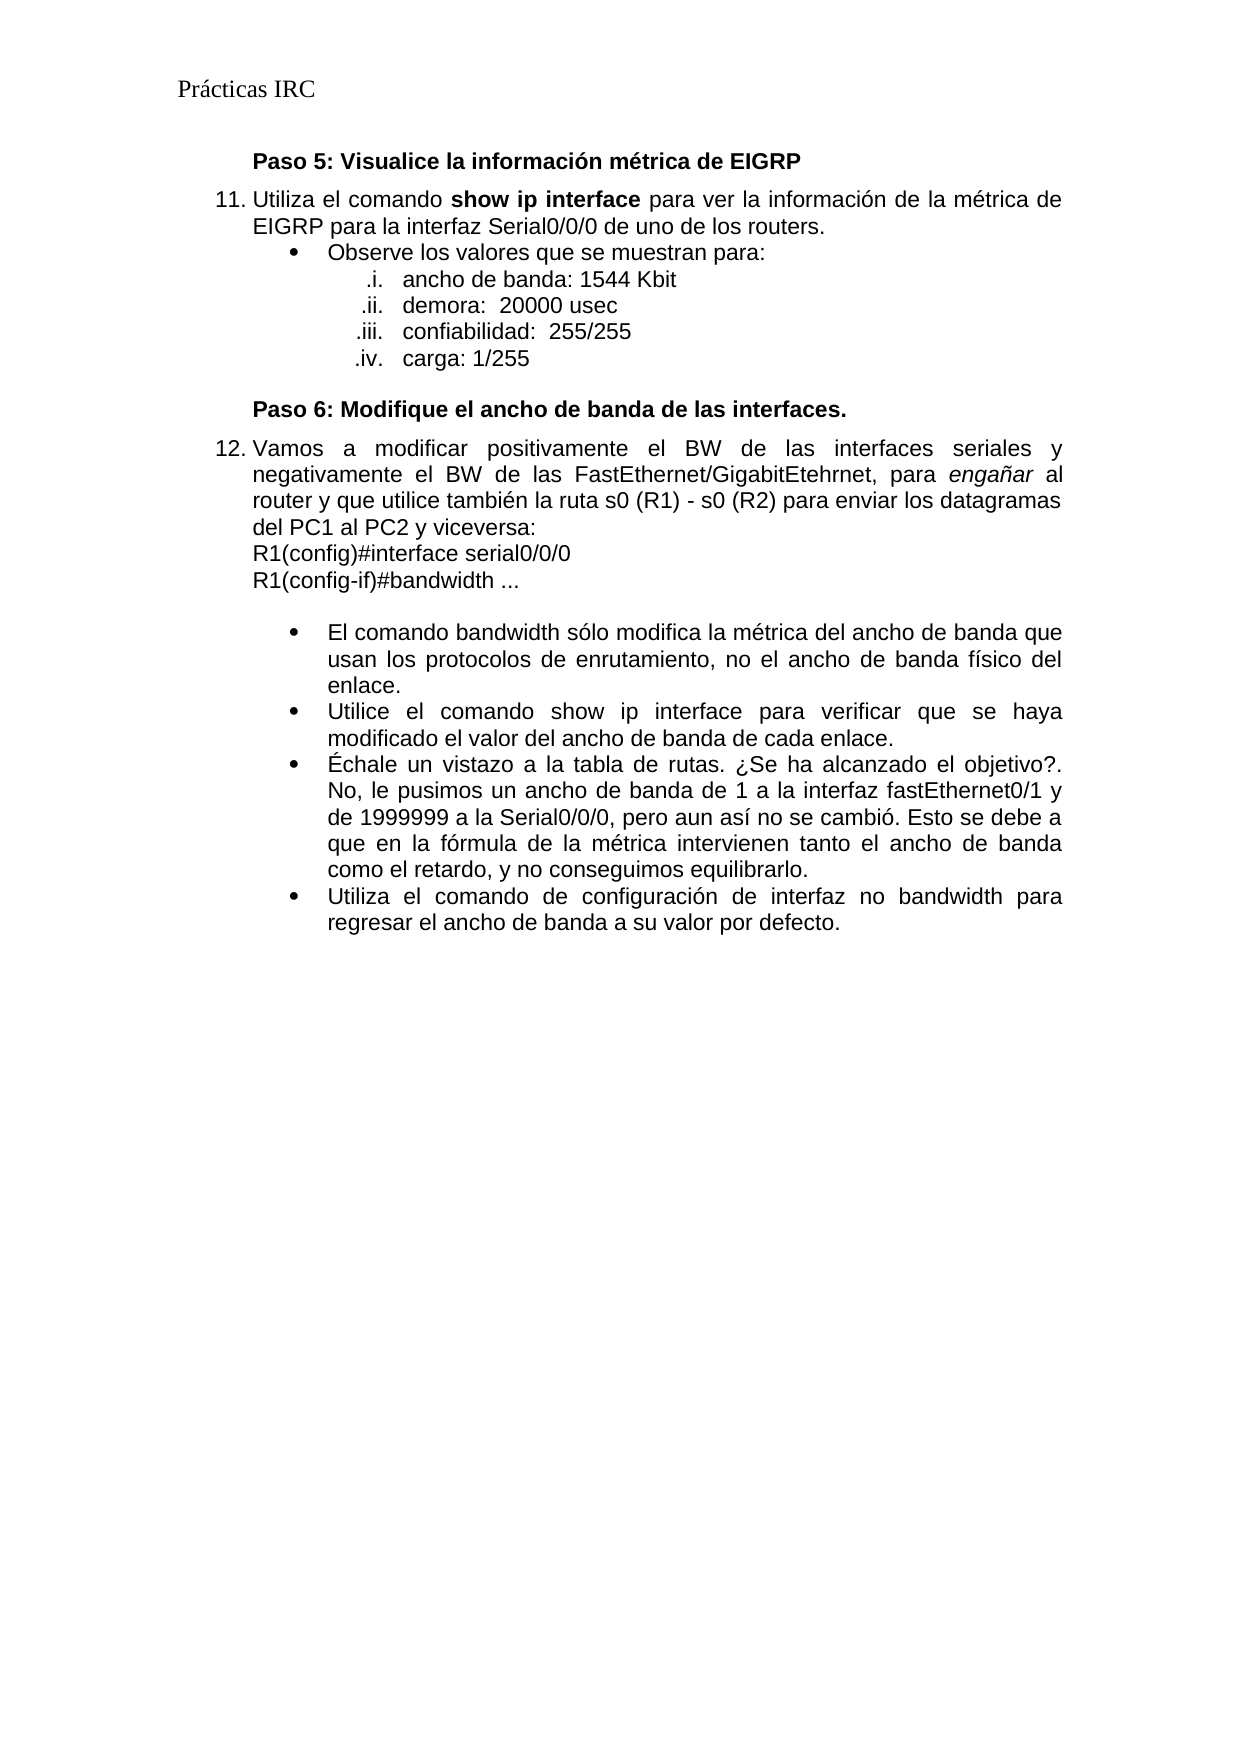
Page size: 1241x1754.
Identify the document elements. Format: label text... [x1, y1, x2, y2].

list Utilice el comando show ip interface para verificar que se haya modificado el valor del ancho de banda de cada enlace. [290, 698, 1063, 751]
text R1(config-if)#bandwidth ... [252, 567, 1063, 593]
text R1(config)#interface serial0/0/0 [252, 540, 1063, 567]
text Paso 6: Modifique el ancho de banda de las interfaces. [252, 396, 1063, 422]
list confiabilidad: 255/255 [383, 318, 1063, 344]
list Vamos a modificar positivamente el BW de las interfaces seriales y negativamente el BW de las FastEthernet/GigabitEtehrnet, para engañar al router y que utilice también la ruta s0 (R1) - s0 (R2) para enviar los datagramas del PC1 al PC2 y viceversa: [215, 435, 1063, 540]
list Utiliza el comando show ip interface para ver la información de la métrica de EIGRP para la interfaz Serial0/0/0 de uno de los routers. [215, 186, 1063, 239]
list El comando bandwidth sólo modifica la métrica del ancho de banda que usan los protocolos de enrutamiento, no el ancho de banda físico del enlace. [290, 619, 1063, 698]
list Échale un vistazo a la tabla de rutas. ¿Se ha alcanzado el objetivo?. No, le pusimos un ancho de banda de 1 a la interfaz fastEthernet0/1 y de 1999999 a la Serial0/0/0, pero aun así no se cambió. Esto se debe a que en la fórmula de la métrica intervienen tanto el ancho de banda como el retardo, y no conseguimos equilibrarlo. [290, 751, 1063, 883]
list demora: 20000 usec [383, 292, 1063, 318]
list ancho de banda: 1544 Kbit [383, 266, 1063, 292]
list carga: 1/255 [383, 344, 1063, 371]
list Observe los valores que se muestran para: [290, 239, 1063, 266]
text Paso 5: Visualice la información métrica de EIGRP [252, 148, 1063, 174]
list Utiliza el comando de configuración de interfaz no bandwidth para regresar el ancho de banda a su valor por defecto. [290, 883, 1063, 936]
